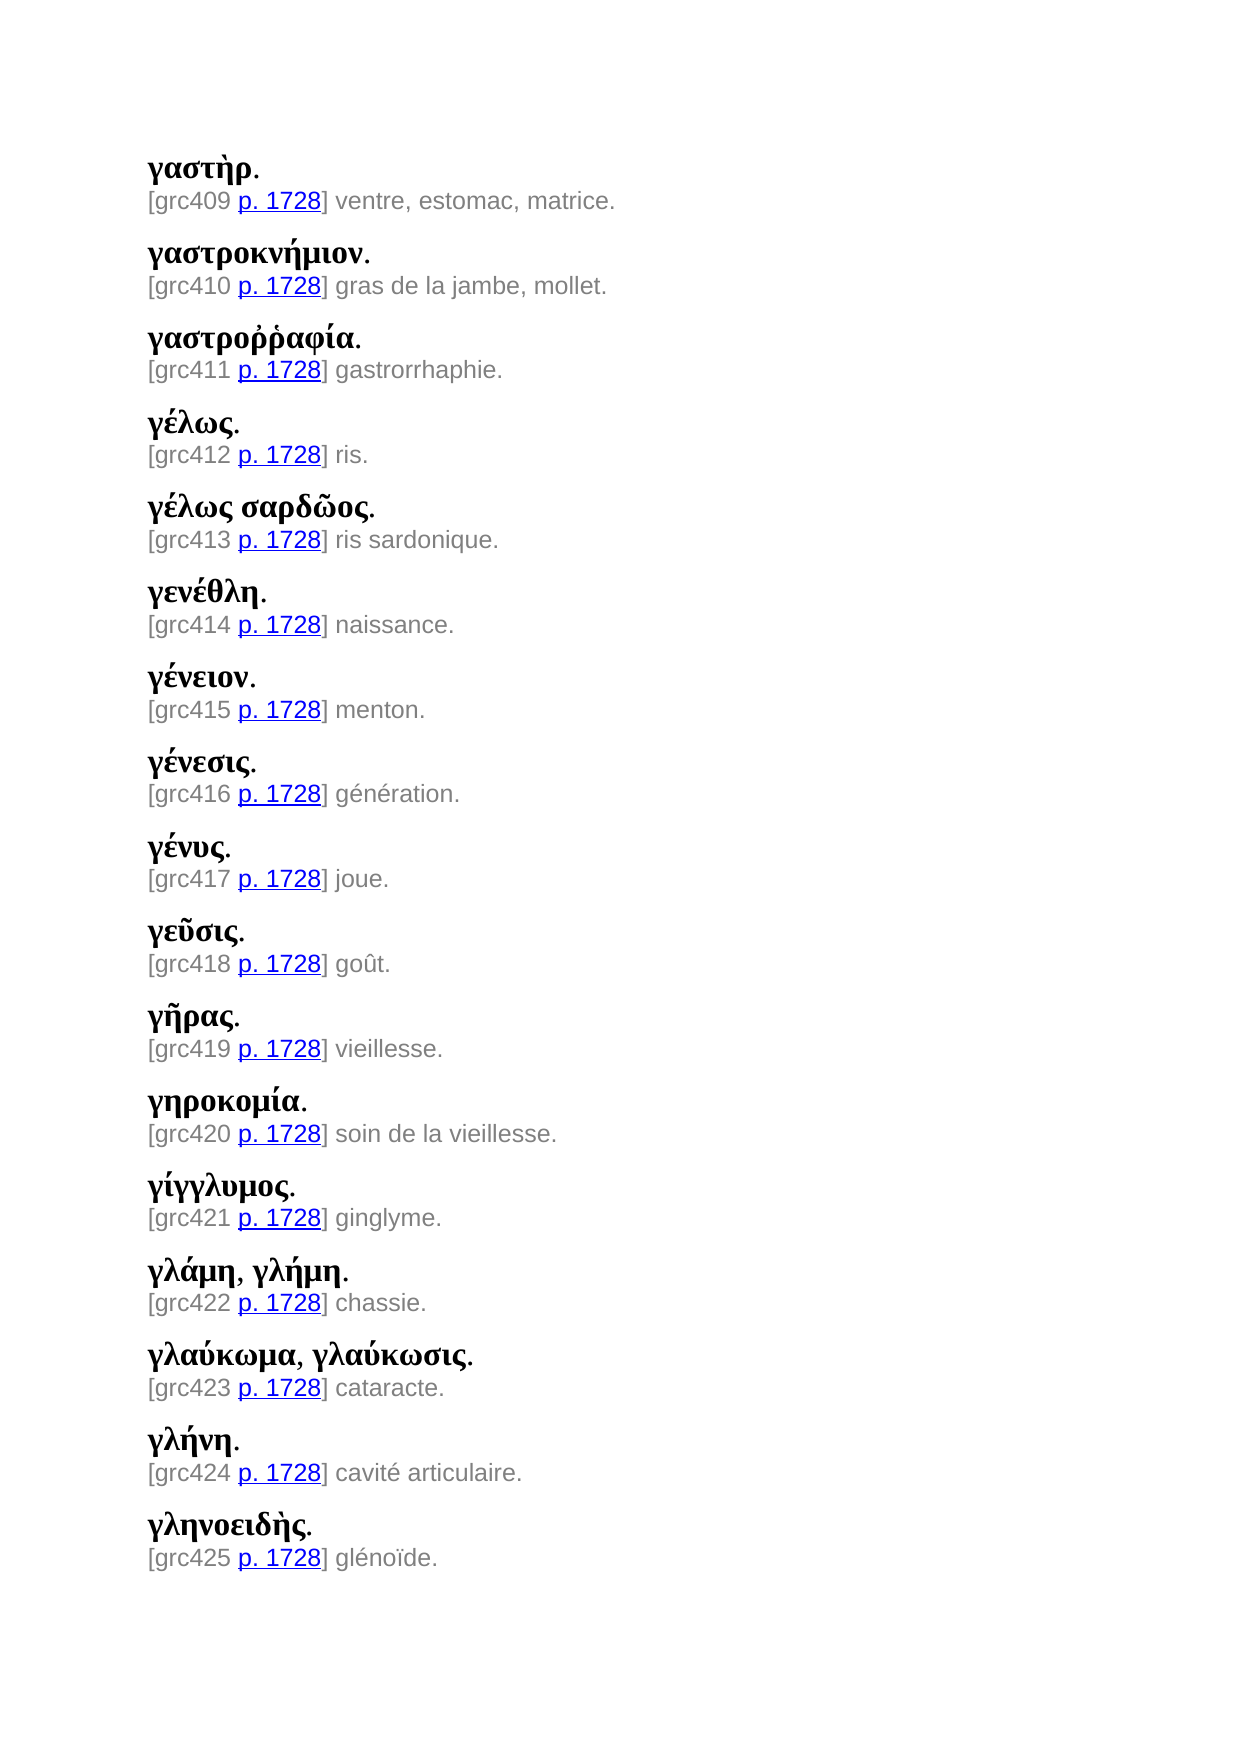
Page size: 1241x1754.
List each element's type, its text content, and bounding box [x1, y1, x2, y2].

text γενέθλη. [148, 572, 1093, 610]
text [grc421 p. 1728] ginglyme. [148, 1203, 1093, 1232]
text γένεσις. [148, 741, 1093, 779]
text [grc423 p. 1728] cataracte. [148, 1373, 1093, 1402]
text [grc410 p. 1728] gras de la jambe, mollet. [148, 271, 1093, 299]
text γαστροκνήμιον. [148, 232, 1093, 271]
text γαστὴρ. [148, 148, 1093, 186]
text [grc424 p. 1728] cavité articulaire. [148, 1458, 1093, 1487]
text γένειον. [148, 656, 1093, 695]
text [grc413 p. 1728] ris sardonique. [148, 525, 1093, 554]
text γῆρας. [148, 996, 1093, 1034]
text γλαύκωμα, γλαύκωσις. [148, 1335, 1093, 1373]
text [grc414 p. 1728] naissance. [148, 610, 1093, 639]
text γαστροῤῥαφία. [148, 317, 1093, 356]
text [grc412 p. 1728] ris. [148, 440, 1093, 469]
text [grc420 p. 1728] soin de la vieillesse. [148, 1119, 1093, 1147]
text [grc422 p. 1728] chassie. [148, 1288, 1093, 1317]
text [grc425 p. 1728] glénoïde. [148, 1543, 1093, 1571]
text γέλως σαρδῶος. [148, 487, 1093, 525]
text γληνοειδὴς. [148, 1504, 1093, 1543]
text [grc411 p. 1728] gastrorrhaphie. [148, 356, 1093, 384]
text γένυς. [148, 826, 1093, 864]
text γλήνη. [148, 1419, 1093, 1458]
text [grc415 p. 1728] menton. [148, 695, 1093, 723]
text γεῦσις. [148, 911, 1093, 949]
text γλάμη, γλήμη. [148, 1250, 1093, 1288]
text [grc418 p. 1728] goût. [148, 949, 1093, 978]
text γέλως. [148, 402, 1093, 440]
text [grc416 p. 1728] génération. [148, 779, 1093, 808]
text [grc409 p. 1728] ventre, estomac, matrice. [148, 186, 1093, 215]
text [grc419 p. 1728] vieillesse. [148, 1034, 1093, 1063]
text [grc417 p. 1728] joue. [148, 864, 1093, 893]
text γίγγλυμος. [148, 1165, 1093, 1203]
text γηροκομία. [148, 1080, 1093, 1119]
